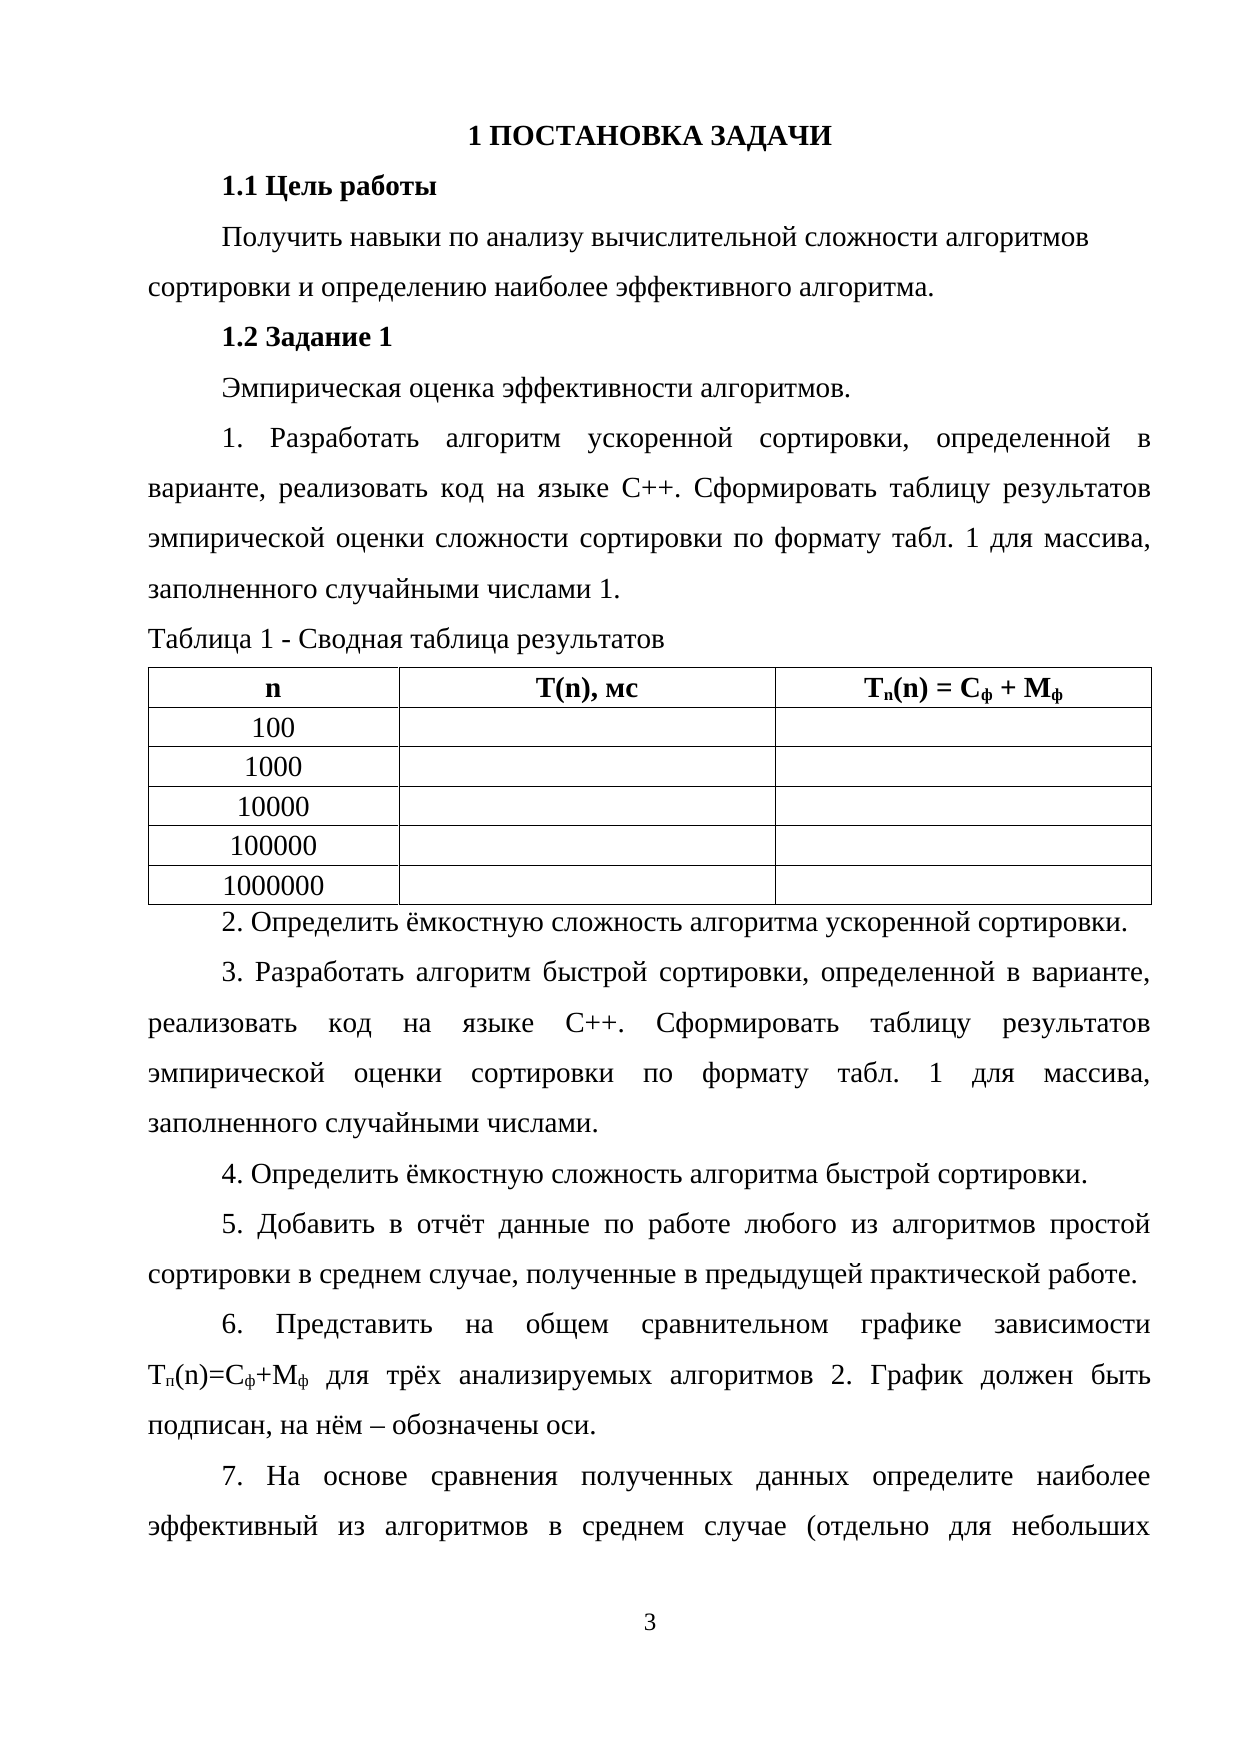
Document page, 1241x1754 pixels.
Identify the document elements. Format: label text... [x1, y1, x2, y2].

table_cell 100 [149, 708, 398, 746]
table_cell 1000 [149, 747, 398, 786]
table_header T(n), мс [400, 668, 775, 707]
text 7. На основе сравнения полученных данных определите наиболее эффективный из алгоритмов в среднем случае (отдельно для небольших [148, 1458, 1152, 1541]
table_cell [776, 708, 1151, 746]
table_cell [776, 866, 1151, 904]
table_header Tn(n) = Cф + Mф [776, 668, 1151, 707]
table_cell 1000000 [149, 866, 398, 904]
text Таблица 1 - Сводная таблица результатов [148, 621, 1152, 655]
table_header n [149, 668, 398, 707]
table_cell [776, 787, 1151, 825]
text 3. Разработать алгоритм быстрой сортировки, определенной в варианте, реализовать код на языке С++. Сформировать таблицу результатов эмпирической оценки сортировки по формату табл. 1 для массива, заполненного случайными числами. [148, 954, 1152, 1139]
text сортировки и определению наиболее эффективного алгоритма. [148, 269, 1152, 303]
table_cell [400, 787, 775, 825]
text 1.2 Задание 1 [148, 319, 1152, 353]
text Получить навыки по анализу вычислительной сложности алгоритмов [148, 219, 1152, 252]
table_cell 10000 [149, 787, 398, 825]
text 1. Разработать алгоритм ускоренной сортировки, определенной в варианте, реализовать код на языке С++. Сформировать таблицу результатов эмпирической оценки сложности сортировки по формату табл. 1 для массива, заполненного случайными числами 1. [148, 420, 1152, 604]
text 6. Представить на общем сравнительном графике зависимости Тп(n)=Cф+Mф для трёх анализируемых алгоритмов 2. График должен быть подписан, на нём – обозначены оси. [148, 1307, 1152, 1441]
table_cell 100000 [149, 826, 398, 865]
text 1.1 Цель работы [148, 168, 1152, 202]
table_cell [400, 747, 775, 786]
text 4. Определить ёмкостную сложность алгоритма быстрой сортировки. [148, 1156, 1152, 1189]
table_cell [776, 747, 1151, 786]
table_cell [400, 826, 775, 865]
text 1 ПОСТАНОВКА ЗАДАЧИ [148, 118, 1152, 152]
table_cell [776, 826, 1151, 865]
table_cell [400, 708, 775, 746]
text 2. Определить ёмкостную сложность алгоритма ускоренной сортировки. [148, 905, 1152, 938]
text 5. Добавить в отчёт данные по работе любого из алгоритмов простой сортировки в среднем случае, полученные в предыдущей практической работе. [148, 1206, 1152, 1290]
table_cell [400, 866, 775, 904]
text Эмпирическая оценка эффективности алгоритмов. [148, 370, 1152, 403]
